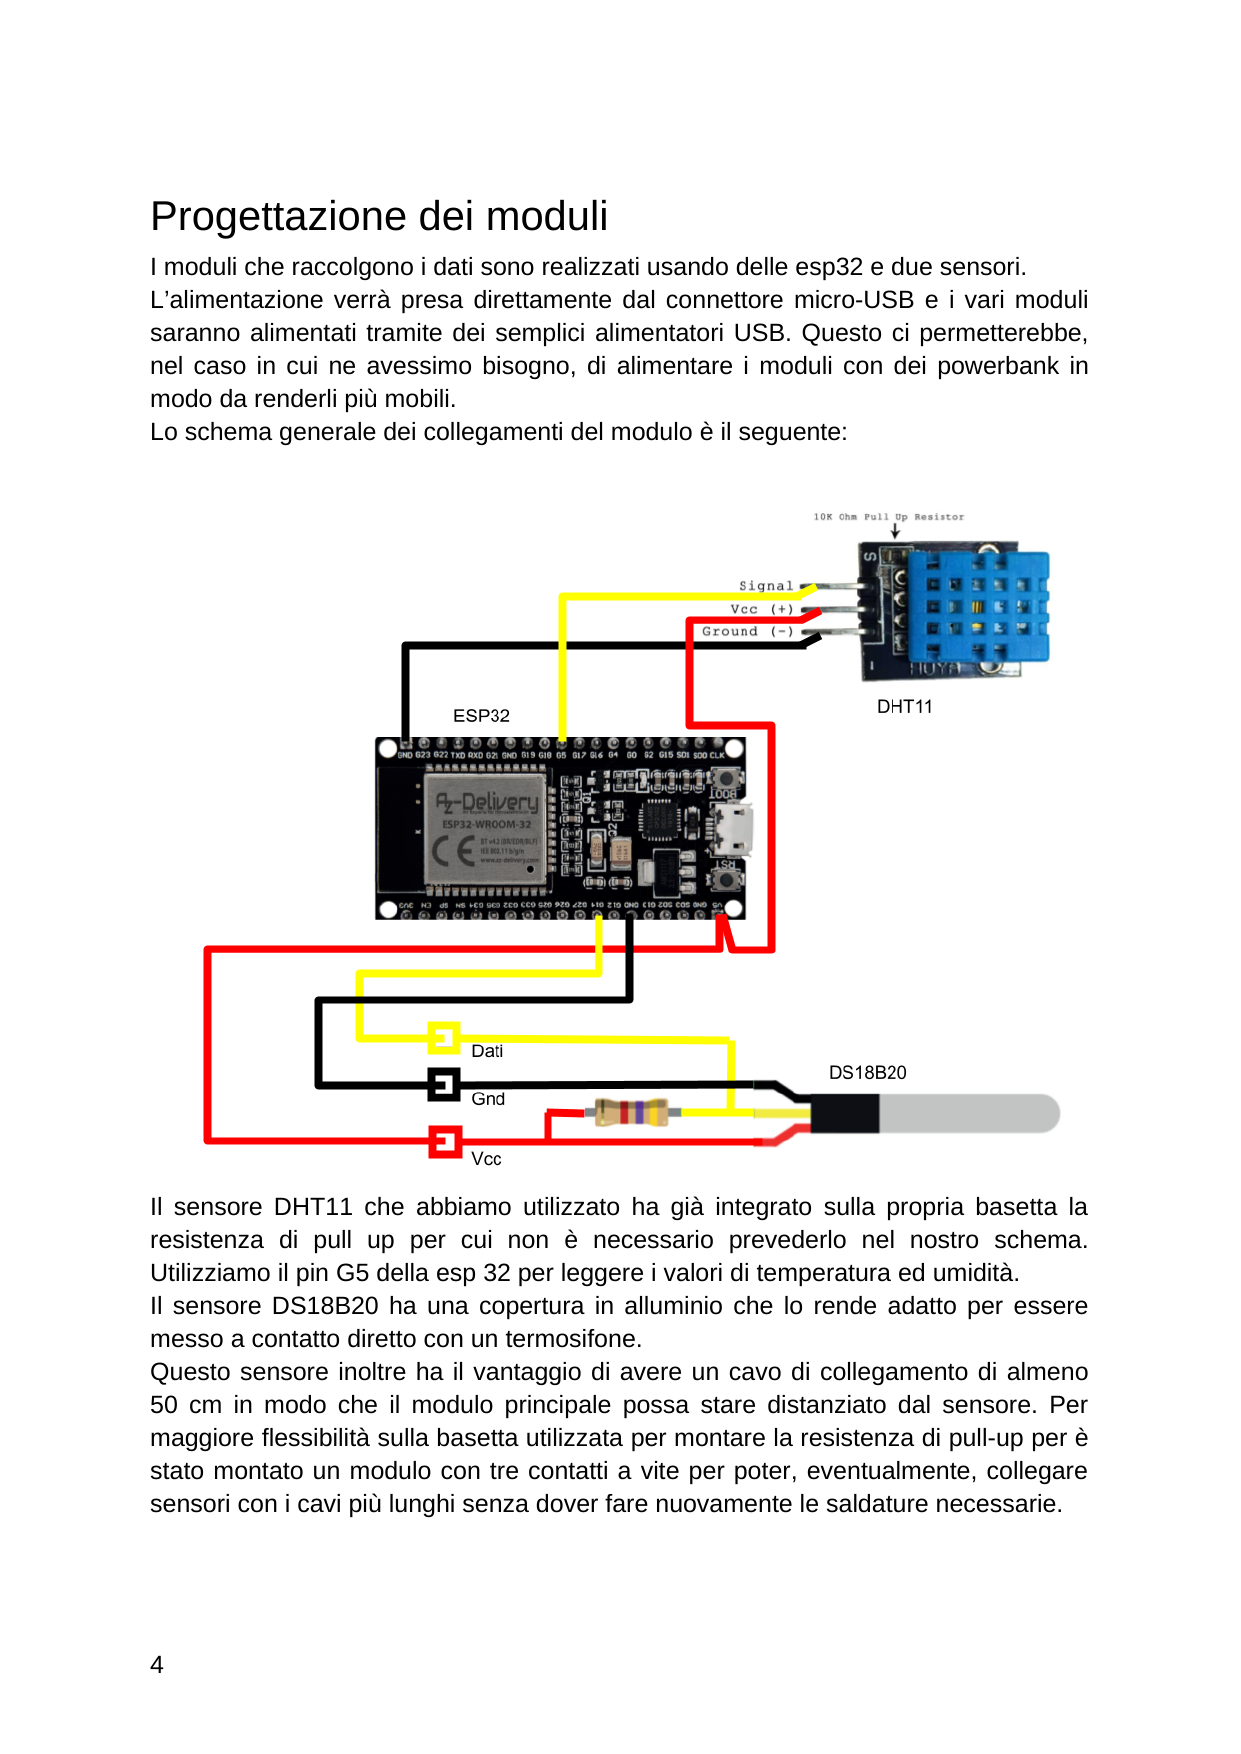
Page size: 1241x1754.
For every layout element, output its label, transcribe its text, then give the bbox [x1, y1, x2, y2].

text Questo sensore inoltre ha il vantaggio di avere un cavo di collegamento di almeno 50 cm in modo che il modulo principale possa stare distanziato dal sensore. Per maggiore flessibilità sulla basetta utilizzata per montare la resistenza di pull-up per è stato montato un modulo con tre contatti a vite per poter, eventualmente, collegare sensori con i cavi più lunghi senza dover fare nuovamente le saldature necessarie. [150, 1357, 1090, 1518]
picture [150, 483, 1091, 1188]
subtitle Progettazione dei moduli [150, 192, 1090, 239]
text Lo schema generale dei collegamenti del modulo è il seguente: [150, 417, 1090, 446]
text L’alimentazione verrà presa direttamente dal connettore micro-USB e i vari moduli saranno alimentati tramite dei semplici alimentatori USB. Questo ci permetterebbe, nel caso in cui ne avessimo bisogno, di alimentare i moduli con dei powerbank in modo da renderli più mobili. [150, 285, 1090, 413]
text Il sensore DHT11 che abbiamo utilizzato ha già integrato sulla propria basetta la resistenza di pull up per cui non è necessario prevederlo nel nostro schema. Utilizziamo il pin G5 della esp 32 per leggere i valori di temperatura ed umidità. [150, 1192, 1090, 1286]
text I moduli che raccolgono i dati sono realizzati usando delle esp32 e due sensori. [150, 252, 1090, 281]
text Il sensore DS18B20 ha una copertura in alluminio che lo rende adatto per essere messo a contatto diretto con un termosifone. [150, 1291, 1090, 1352]
